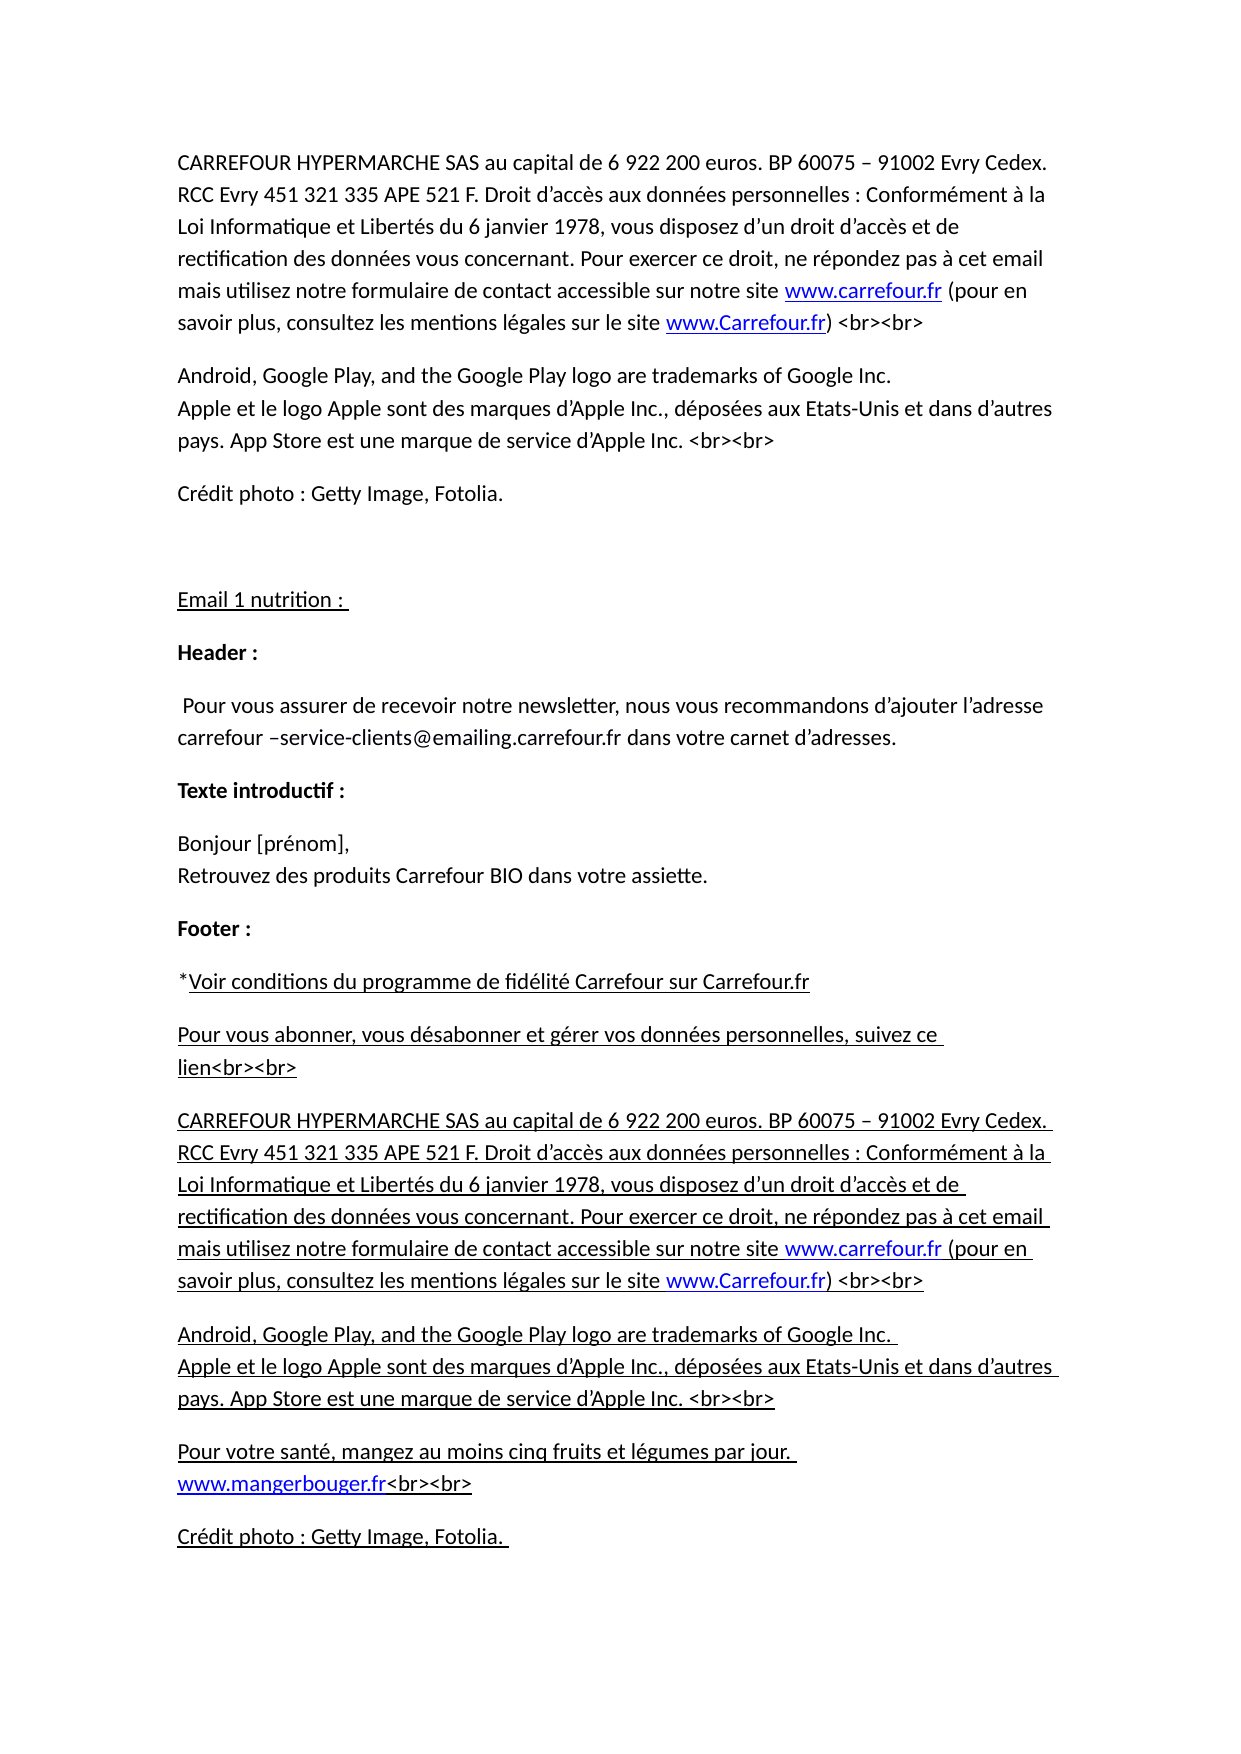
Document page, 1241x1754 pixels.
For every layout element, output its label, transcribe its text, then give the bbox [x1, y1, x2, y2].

text Crédit photo : Getty Image, Fotolia. [177, 479, 1063, 507]
text Pour votre santé, mangez au moins cinq fruits et légumes par jour. www.mangerbouger.fr<br><br> [177, 1437, 1063, 1497]
text CARREFOUR HYPERMARCHE SAS au capital de 6 922 200 euros. BP 60075 – 91002 Evry Cedex. RCC Evry 451 321 335 APE 521 F. Droit d’accès aux données personnelles : Conformément à la Loi Informatique et Libertés du 6 janvier 1978, vous disposez d’un droit d’accès et de rectification des données vous concernant. Pour exercer ce droit, ne répondez pas à cet email mais utilisez notre formulaire de contact accessible sur notre site www.carrefour.fr (pour en savoir plus, consultez les mentions légales sur le site www.Carrefour.fr) <br><br> [177, 1106, 1063, 1295]
text Android, Google Play, and the Google Play logo are trademarks of Google Inc. Apple et le logo Apple sont des marques d’Apple Inc., déposées aux Etats-Unis et dans d’autres pays. App Store est une marque de service d’Apple Inc. <br><br> [177, 1320, 1063, 1412]
text Footer : [177, 914, 1063, 942]
text Pour vous assurer de recevoir notre newsletter, nous vous recommandons d’ajouter l’adresse carrefour –service-clients@emailing.carrefour.fr dans votre carnet d’adresses. [177, 691, 1063, 751]
text CARREFOUR HYPERMARCHE SAS au capital de 6 922 200 euros. BP 60075 – 91002 Evry Cedex. RCC Evry 451 321 335 APE 521 F. Droit d’accès aux données personnelles : Conformément à la Loi Informatique et Libertés du 6 janvier 1978, vous disposez d’un droit d’accès et de rectification des données vous concernant. Pour exercer ce droit, ne répondez pas à cet email mais utilisez notre formulaire de contact accessible sur notre site www.carrefour.fr (pour en savoir plus, consultez les mentions légales sur le site www.Carrefour.fr) <br><br> [177, 148, 1063, 337]
text Email 1 nutrition : [177, 585, 1063, 613]
text Pour vous abonner, vous désabonner et gérer vos données personnelles, suivez ce lien<br><br> [177, 1021, 1063, 1081]
text Crédit photo : Getty Image, Fotolia. [177, 1522, 1063, 1550]
text Header : [177, 638, 1063, 666]
text Texte introductif : [177, 776, 1063, 804]
text Bonjour [prénom], Retrouvez des produits Carrefour BIO dans votre assiette. [177, 829, 1063, 889]
text *Voir conditions du programme de fidélité Carrefour sur Carrefour.fr [177, 967, 1063, 996]
text Android, Google Play, and the Google Play logo are trademarks of Google Inc. Apple et le logo Apple sont des marques d’Apple Inc., déposées aux Etats-Unis et dans d’autres pays. App Store est une marque de service d’Apple Inc. <br><br> [177, 362, 1063, 454]
